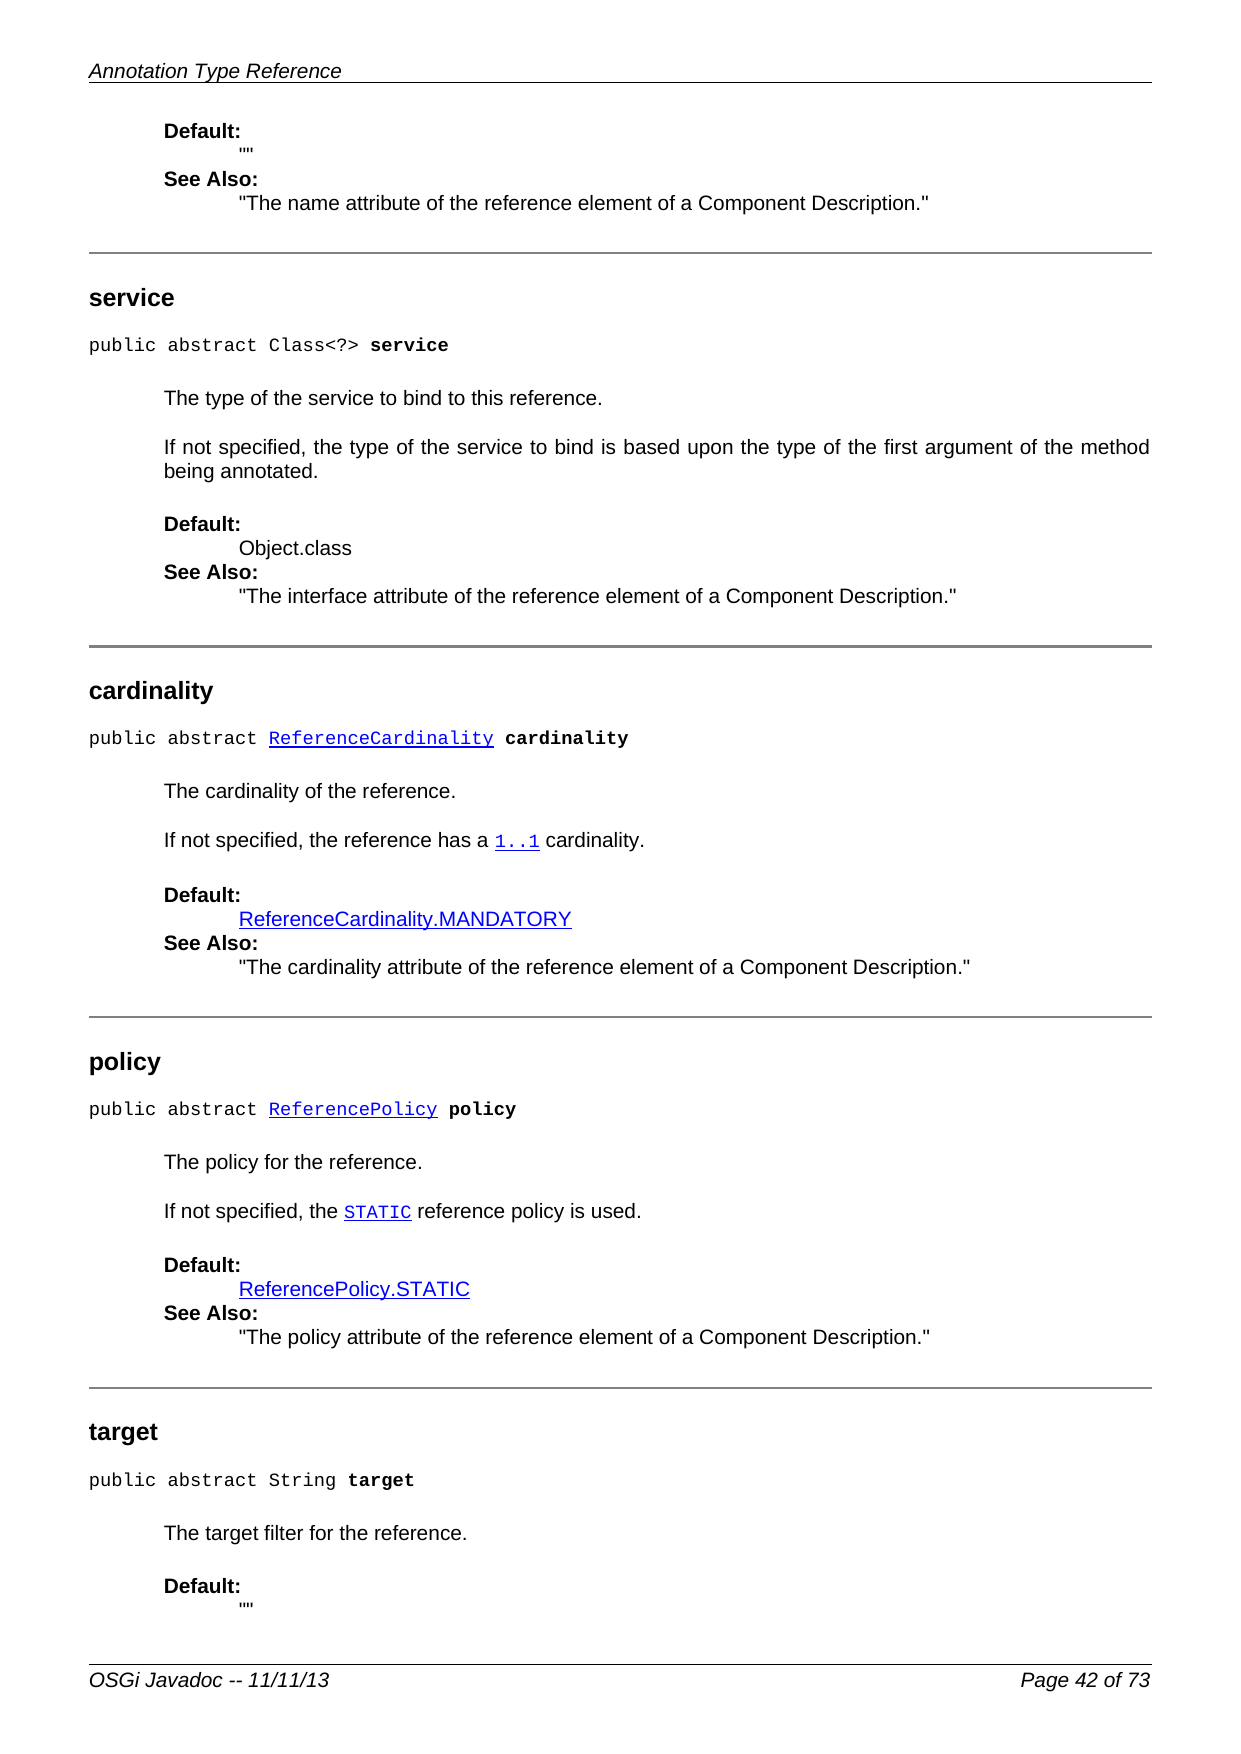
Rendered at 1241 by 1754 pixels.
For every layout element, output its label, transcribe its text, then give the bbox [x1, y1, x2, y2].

text See Also: [163, 1301, 1152, 1325]
text ReferencePolicy.STATIC [238, 1277, 1152, 1301]
text "" [238, 1598, 1152, 1622]
text "The name attribute of the reference element of a Component Description." [238, 190, 1152, 214]
text public abstract String target [88, 1470, 1152, 1492]
text Default: [163, 883, 1152, 907]
text See Also: [163, 931, 1152, 954]
text The type of the service to bind to this reference. [163, 386, 1152, 410]
text The cardinality of the reference. [163, 779, 1152, 803]
subtitle cardinality [88, 676, 1152, 705]
text "The cardinality attribute of the reference element of a Component Description." [238, 954, 1152, 978]
text Object.class [238, 536, 1152, 560]
text public abstract Class<?> service [88, 335, 1152, 357]
text "The policy attribute of the reference element of a Component Description." [238, 1325, 1152, 1349]
text public abstract ReferenceCardinality cardinality [88, 729, 1152, 750]
text ReferenceCardinality.MANDATORY [238, 907, 1152, 931]
text Default: [163, 512, 1152, 536]
subtitle service [88, 282, 1152, 311]
text "" [238, 142, 1152, 166]
text Default: [163, 118, 1152, 142]
text The target filter for the reference. [163, 1521, 1152, 1545]
text If not specified, the STATIC reference policy is used. [163, 1199, 1152, 1224]
text If not specified, the reference has a 1..1 cardinality. [163, 828, 1152, 853]
text See Also: [163, 166, 1152, 190]
subtitle target [88, 1417, 1152, 1446]
subtitle policy [88, 1047, 1152, 1075]
text Default: [163, 1253, 1152, 1277]
text public abstract ReferencePolicy policy [88, 1099, 1152, 1121]
text See Also: [163, 560, 1152, 584]
text "The interface attribute of the reference element of a Component Description." [238, 584, 1152, 608]
text If not specified, the type of the service to bind is based upon the type of the first argument of the method being annotated. [163, 435, 1152, 483]
text The policy for the reference. [163, 1150, 1152, 1174]
text Default: [163, 1574, 1152, 1598]
